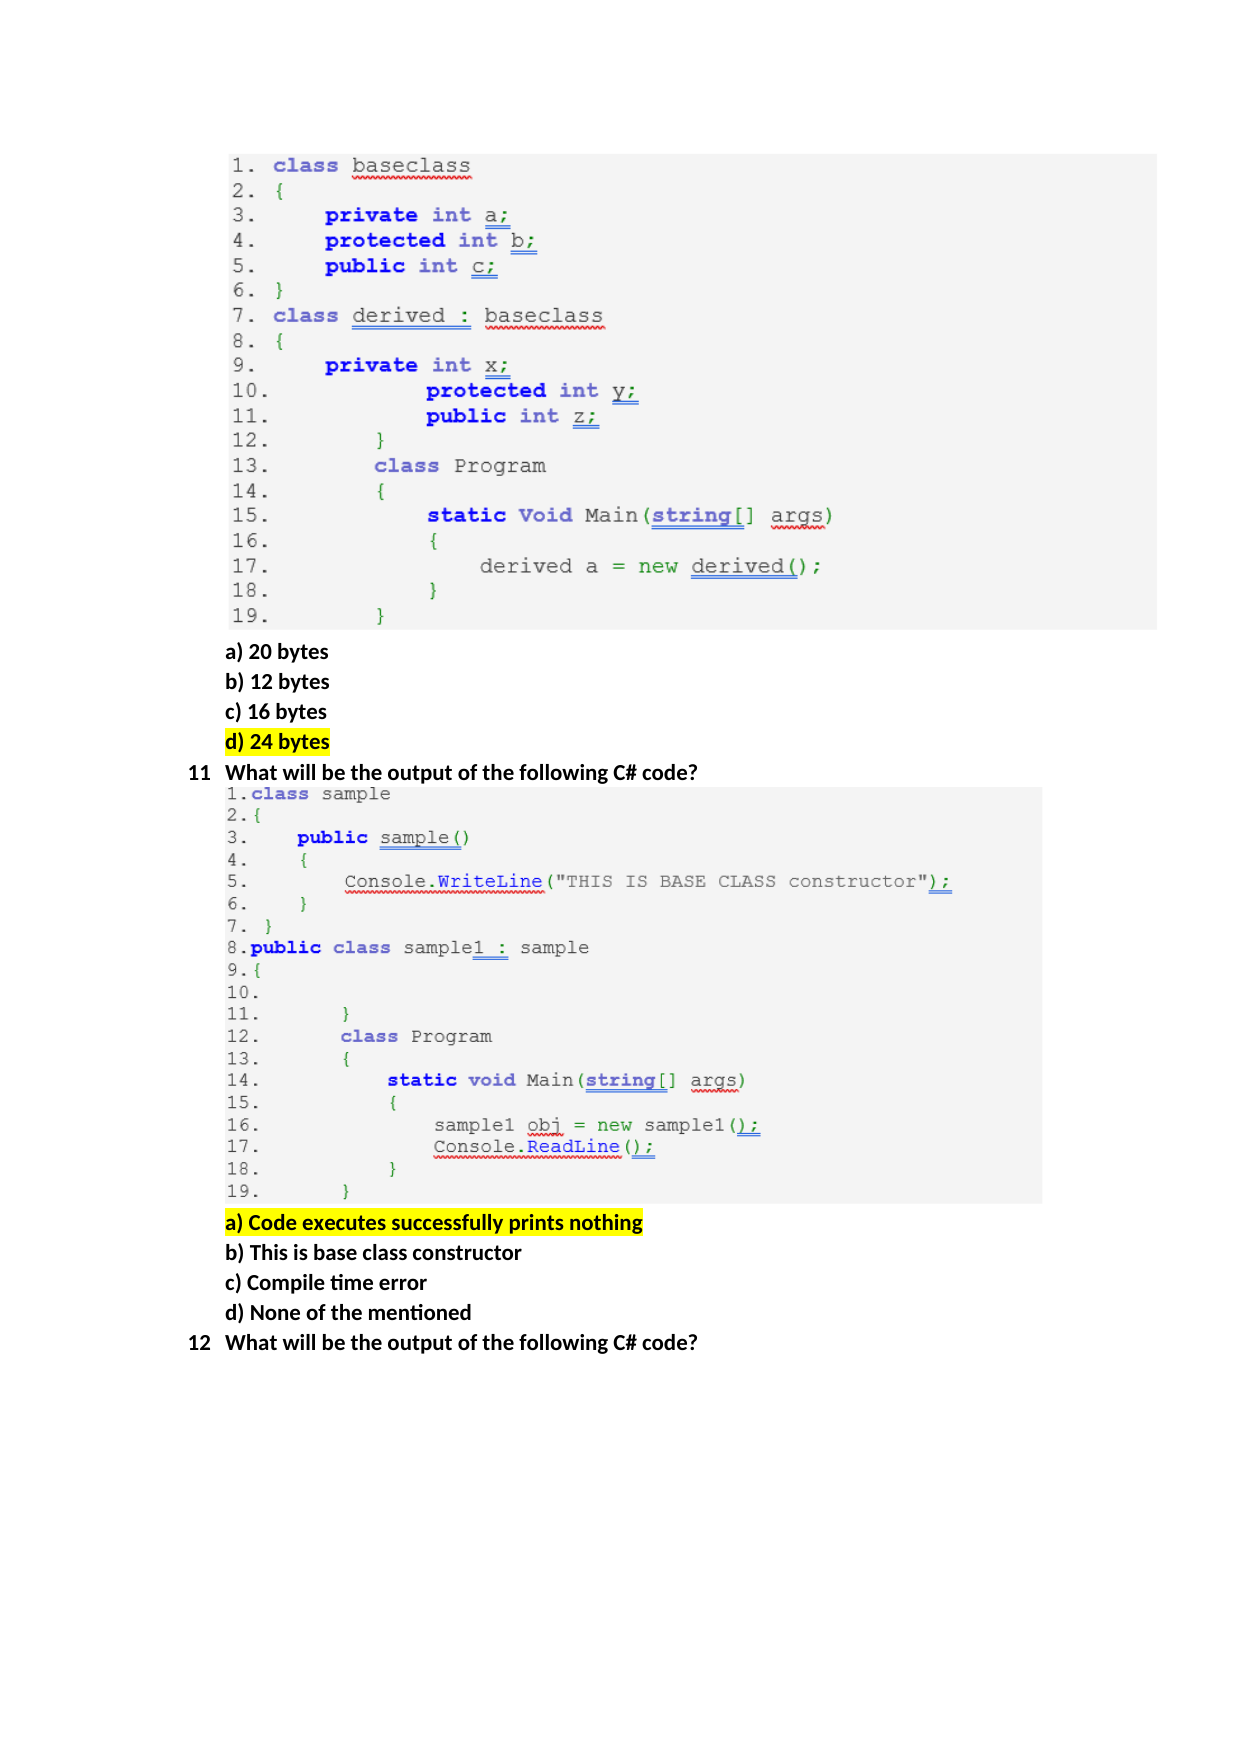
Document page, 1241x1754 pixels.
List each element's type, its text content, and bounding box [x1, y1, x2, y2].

picture [225, 150, 1166, 635]
list a) 20 bytes b) 12 bytes c) 16 bytes d) 24 bytes [225, 637, 1090, 756]
list a) Code executes successfully prints nothing b) This is base class constructor c) Compile time error d) None of the mentioned [225, 1208, 1090, 1326]
list What will be the output of the following C# code? [187, 1328, 1090, 1357]
picture [225, 787, 1043, 1206]
list What will be the output of the following C# code? [187, 758, 1090, 786]
